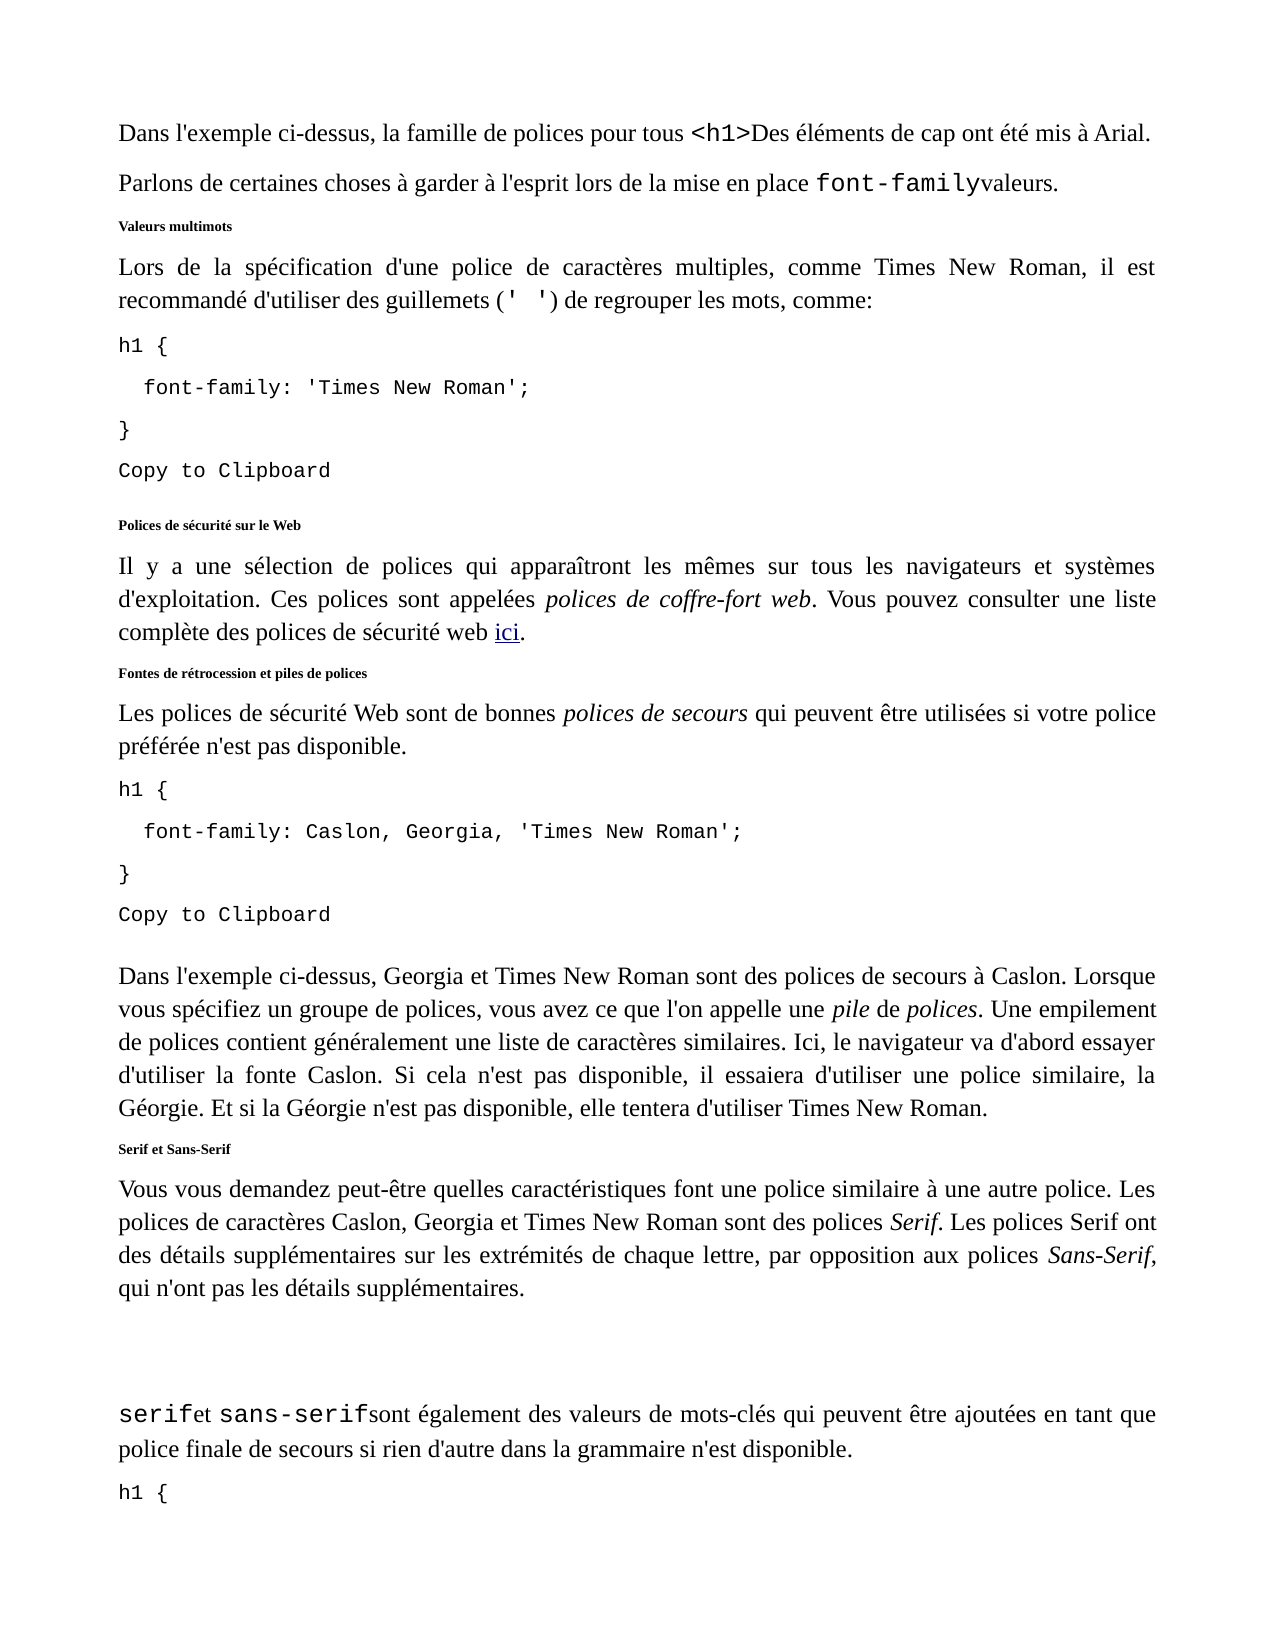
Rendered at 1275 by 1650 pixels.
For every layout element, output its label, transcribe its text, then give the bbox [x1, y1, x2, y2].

text Les polices de sécurité Web sont de bonnes polices de secours qui peuvent être utilisées si votre police préférée n'est pas disponible. [118, 698, 1157, 760]
text Copy to Clipboard [118, 460, 1157, 484]
subtitle Polices de sécurité sur le Web [118, 517, 1157, 534]
text h1 { [118, 779, 1157, 803]
text Dans l'exemple ci-dessus, Georgia et Times New Roman sont des polices de secours à Caslon. Lorsque vous spécifiez un groupe de polices, vous avez ce que l'on appelle une pile de polices. Une empilement de polices contient généralement une liste de caractères similaires. Ici, le navigateur va d'abord essayer d'utiliser la fonte Caslon. Si cela n'est pas disponible, il essaiera d'utiliser une police similaire, la Géorgie. Et si la Géorgie n'est pas disponible, elle tentera d'utiliser Times New Roman. [118, 961, 1157, 1122]
text h1 { [118, 1482, 1157, 1505]
text font-family: 'Times New Roman'; [118, 377, 1157, 400]
text font-family: Caslon, Georgia, 'Times New Roman'; [118, 821, 1157, 844]
text Il y a une sélection de polices qui apparaîtront les mêmes sur tous les navigateurs et systèmes d'exploitation. Ces polices sont appelées polices de coffre-fort web. Vous pouvez consulter une liste complète des polices de sécurité web ici. [118, 551, 1157, 646]
text Copy to Clipboard [118, 904, 1157, 928]
subtitle Valeurs multimots [118, 218, 1157, 235]
subtitle Serif et Sans-Serif [118, 1141, 1157, 1157]
text } [118, 418, 1157, 442]
text serifet sans-serifsont également des valeurs de mots-clés qui peuvent être ajoutées en tant que police finale de secours si rien d'autre dans la grammaire n'est disponible. [118, 1399, 1157, 1463]
subtitle Fontes de rétrocession et piles de polices [118, 664, 1157, 681]
text Parlons de certaines choses à garder à l'esprit lors de la mise en place font-familyvaleurs. [118, 168, 1157, 199]
text Dans l'exemple ci-dessus, la famille de polices pour tous <h1>Des éléments de cap ont été mis à Arial. [118, 118, 1157, 149]
text h1 { [118, 335, 1157, 359]
text } [118, 862, 1157, 886]
text Lors de la spécification d'une police de caractères multiples, comme Times New Roman, il est recommandé d'utiliser des guillemets (' ') de regrouper les mots, comme: [118, 252, 1157, 316]
text Vous vous demandez peut-être quelles caractéristiques font une police similaire à une autre police. Les polices de caractères Caslon, Georgia et Times New Roman sont des polices Serif. Les polices Serif ont des détails supplémentaires sur les extrémités de chaque lettre, par opposition aux polices Sans-Serif, qui n'ont pas les détails supplémentaires. [118, 1174, 1157, 1302]
